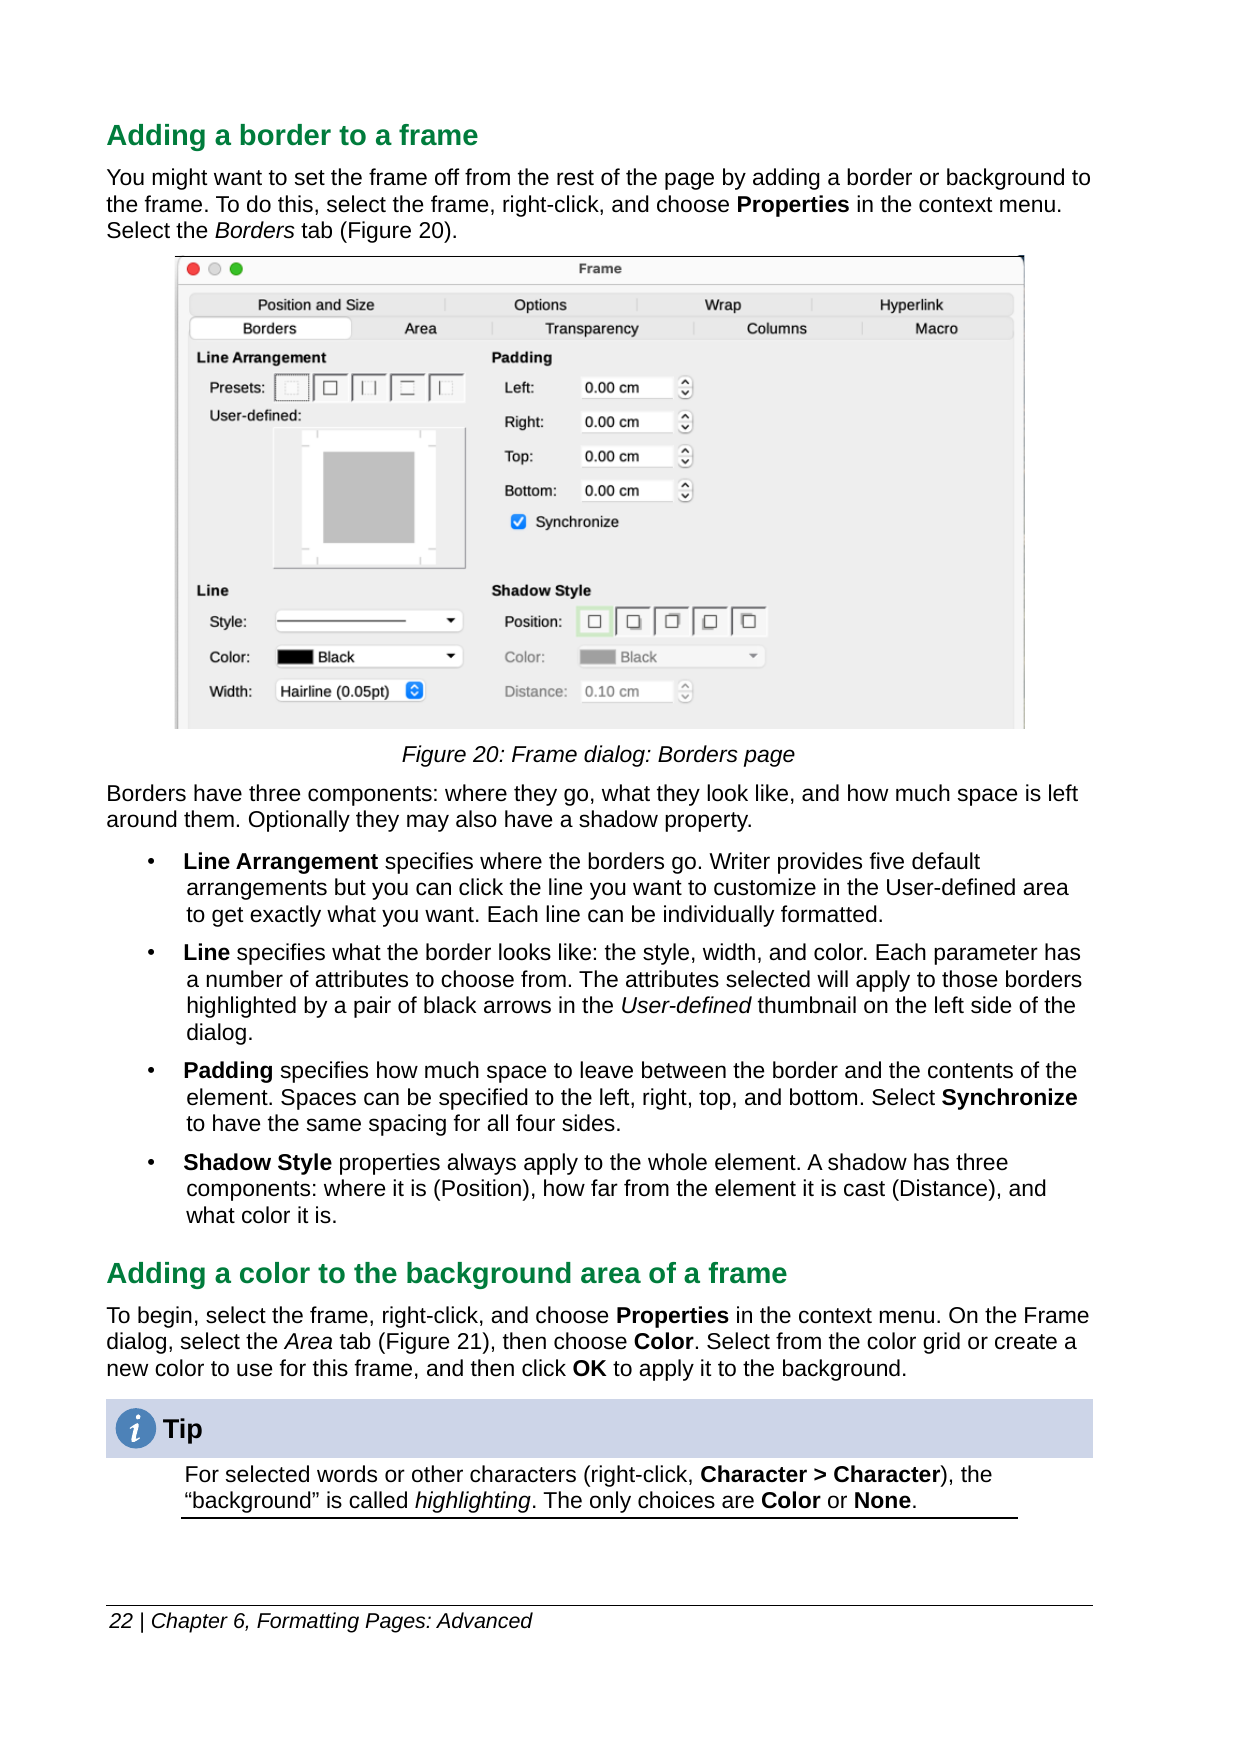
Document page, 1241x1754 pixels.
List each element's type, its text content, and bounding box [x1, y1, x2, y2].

text For selected words or other characters (right-click, Character > Character), the “background” is called highlighting. The only choices are Color or None. [181, 1458, 1018, 1517]
subtitle Adding a border to a frame [106, 118, 1093, 152]
text Figure 20: Frame dialog: Borders page [174, 741, 1024, 767]
list Line specifies what the border looks like: the style, width, and color. Each parameter has a number of attributes to choose from. The attributes selected will apply to those borders highlighted by a pair of black arrows in the User-defined thumbnail on the left side of the dialog. [144, 936, 1093, 1045]
text You might want to set the frame off from the rest of the page by adding a border or background to the frame. To do this, select the frame, right-click, and choose Properties in the context menu. Select the Borders tab (Figure 20). [106, 164, 1093, 243]
picture [174, 255, 1025, 729]
text To begin, select the frame, right-click, and choose Properties in the context menu. On the Frame dialog, select the Area tab (Figure 21), then choose Color. Select from the color grid or create a new color to use for this frame, and then click OK to apply it to the background. [106, 1302, 1093, 1381]
subtitle Tip [106, 1399, 1093, 1458]
list Shadow Style properties always apply to the whole element. A shadow has three components: where it is (Position), how far from the element it is cast (Distance), and what color it is. [144, 1146, 1093, 1231]
list Padding specifies how much space to leave between the border and the contents of the element. Spaces can be specified to the left, right, top, and bottom. Select Synchronize to have the same spacing for all four sides. [144, 1054, 1093, 1136]
list Borders have three components: where they go, what they look like, and how much space is left around them. Optionally they may also have a shadow property. [106, 780, 1093, 832]
subtitle Adding a color to the background area of a frame [106, 1256, 1093, 1289]
list Line Arrangement specifies where the borders go. Writer provides five default arrangements but you can click the line you want to customize in the User-defined area to get exactly what you want. Each line can be individually formatted. [144, 845, 1093, 927]
